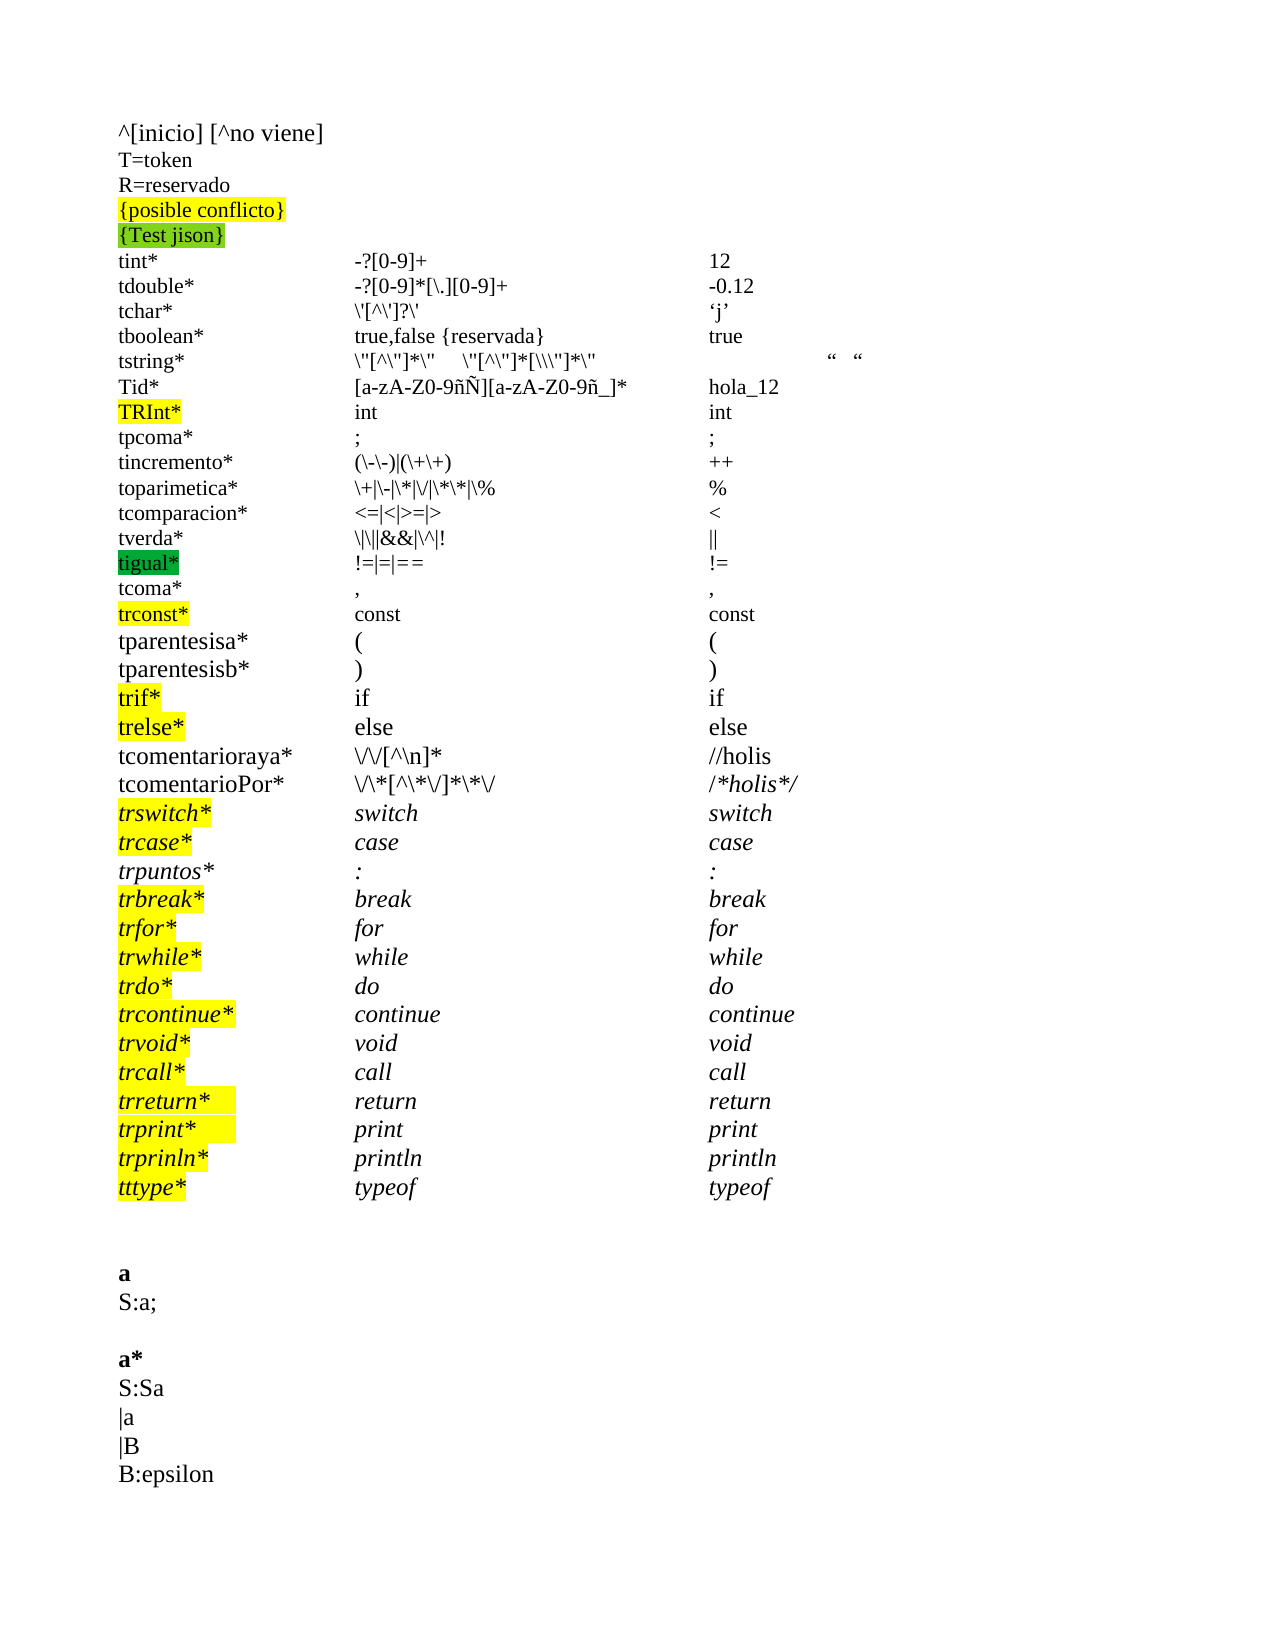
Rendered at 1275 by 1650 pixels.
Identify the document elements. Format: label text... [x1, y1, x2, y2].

text trpuntos* : : [118, 856, 1157, 884]
text |a [118, 1402, 1157, 1431]
text trconst* const const [118, 601, 1157, 626]
text tcomentarioraya* \/\/[^\n]* //holis [118, 741, 1157, 769]
text tboolean* true,false {reservada} true [118, 323, 1157, 348]
text tttype* typeof typeof [118, 1172, 1157, 1201]
text B:epsilon [118, 1459, 1157, 1488]
text trbreak* break break [118, 884, 1157, 913]
text S:Sa [118, 1373, 1157, 1402]
text trprinln* println println [118, 1143, 1157, 1172]
text trcontinue* continue continue [118, 999, 1157, 1028]
text tcomparacion* <=|<|>=|> < [118, 500, 1157, 525]
text tchar* \'[^\']?\' ‘j’ [118, 298, 1157, 323]
text {Test jison} [118, 222, 1157, 248]
text trcall* call call [118, 1057, 1157, 1086]
text T=token [118, 147, 1157, 172]
text tcoma* , , [118, 575, 1157, 601]
text tcomentarioPor* \/\*[^\*\/]*\*\/ /*holis*/ [118, 769, 1157, 798]
text tverda* \|\||&&|\^|! || [118, 525, 1157, 550]
text toparimetica* \+|\-|\*|\/|\*\*|\% % [118, 474, 1157, 500]
text a* [118, 1344, 1157, 1373]
text tigual* !=|=|== != [118, 550, 1157, 575]
text tint* -?[0-9]+ 12 [118, 248, 1157, 273]
text trfor* for for [118, 913, 1157, 942]
text a [118, 1258, 1157, 1287]
text trcase* case case [118, 827, 1157, 856]
text trdo* do do [118, 971, 1157, 999]
text |B [118, 1431, 1157, 1459]
text trswitch* switch switch [118, 798, 1157, 827]
text trreturn* return return [118, 1086, 1157, 1114]
text trprint* print print [118, 1114, 1157, 1143]
text R=reservado [118, 172, 1157, 197]
text tdouble* -?[0-9]*[\.][0-9]+ -0.12 [118, 273, 1157, 298]
text trvoid* void void [118, 1028, 1157, 1057]
text tincremento* (\-\-)|(\+\+) ++ [118, 449, 1157, 474]
text S:a; [118, 1287, 1157, 1316]
text trif* if if [118, 683, 1157, 712]
text ^[inicio] [^no viene] [118, 118, 1157, 147]
text TRInt* int int [118, 399, 1157, 424]
text tpcoma* ; ; [118, 424, 1157, 449]
text tparentesisb* ) ) [118, 654, 1157, 683]
text tstring* \"[^\"]*\" \"[^\"]*[\\\"]*\" “ “ [118, 348, 1157, 374]
text Tid* [a-zA-Z0-9ñÑ][a-zA-Z0-9ñ_]* hola_12 [118, 374, 1157, 399]
text trwhile* while while [118, 942, 1157, 971]
text {posible conflicto} [118, 197, 1157, 222]
text tparentesisa * ( ( [118, 626, 1157, 654]
text trelse* else else [118, 712, 1157, 741]
